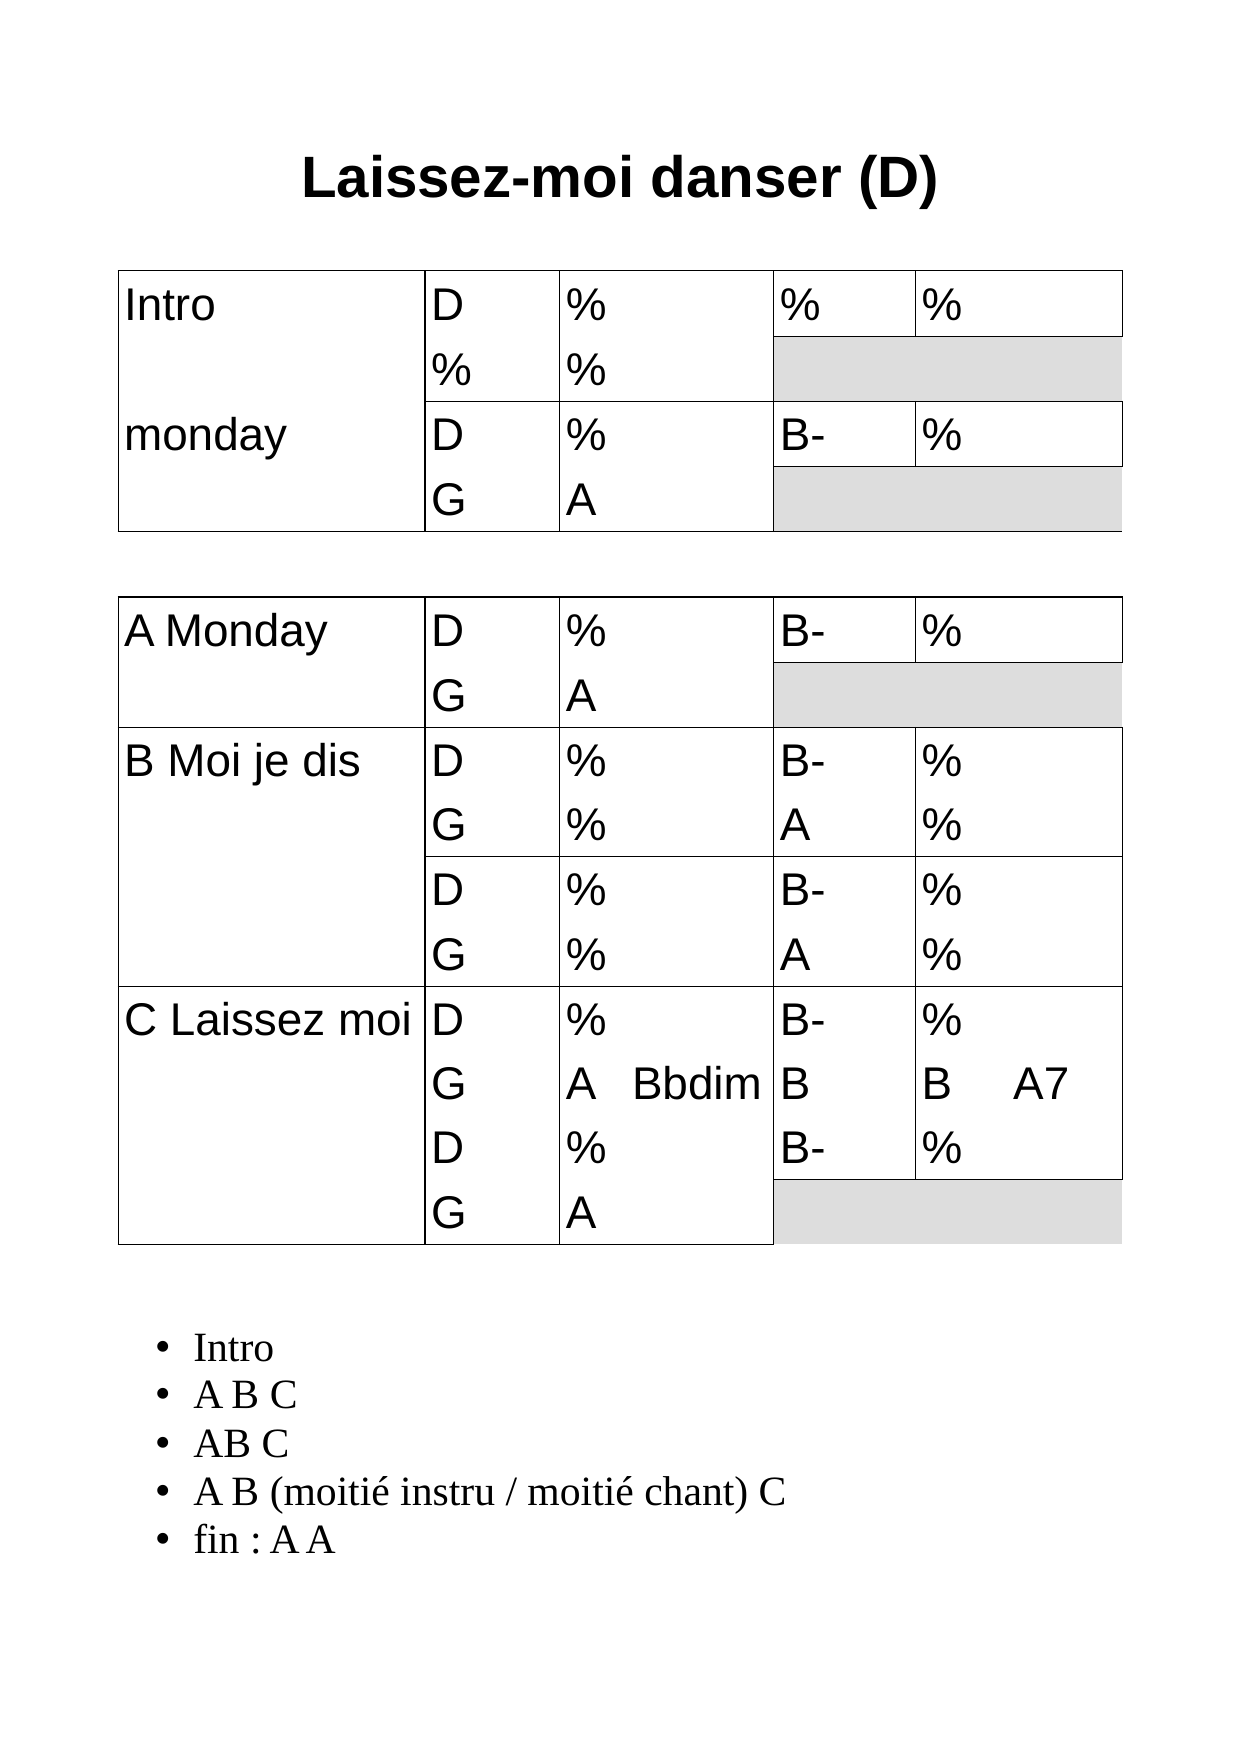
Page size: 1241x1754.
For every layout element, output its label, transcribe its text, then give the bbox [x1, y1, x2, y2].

table_cell % [560, 857, 773, 921]
table_cell [774, 467, 916, 531]
table_cell [774, 1180, 916, 1244]
table_cell % [560, 921, 773, 986]
table_cell [119, 1179, 424, 1244]
list AB C [156, 1418, 1122, 1466]
table_cell % [916, 921, 1122, 986]
table_cell B A7 [916, 1051, 1122, 1115]
table_cell G [426, 1179, 559, 1244]
table_cell [916, 532, 1122, 596]
table_cell B- [774, 857, 915, 921]
table_cell B- [774, 402, 915, 466]
title Laissez-moi danser (D) [118, 143, 1122, 210]
table_cell D [426, 857, 559, 921]
table_cell G [426, 921, 559, 986]
table_cell [560, 532, 774, 596]
list Intro [156, 1322, 1122, 1370]
list A B (moitié instru / moitié chant) C [156, 1466, 1122, 1514]
table_header % [560, 271, 773, 336]
table_cell G [426, 466, 559, 531]
table_cell % [560, 1115, 773, 1179]
table_cell [774, 532, 916, 596]
table_cell [774, 337, 916, 401]
table_cell A [560, 662, 773, 727]
table_cell B- [774, 1115, 915, 1179]
table_cell [916, 337, 1122, 401]
table_cell % [916, 987, 1122, 1051]
table_cell [119, 921, 424, 986]
table_cell [119, 662, 424, 727]
table_cell % [916, 1115, 1122, 1179]
table_cell [119, 1115, 424, 1179]
table_cell D [426, 402, 559, 466]
table_cell [425, 532, 560, 596]
table_cell B- [774, 728, 915, 792]
list fin : A A [156, 1514, 1122, 1562]
table_cell D [426, 728, 559, 792]
table_cell [119, 792, 424, 856]
table_cell C Laissez moi [119, 987, 424, 1051]
table_cell B [774, 1051, 915, 1115]
list A B C [156, 1370, 1122, 1418]
table_cell % [916, 792, 1122, 856]
table_cell % [916, 402, 1122, 466]
table_header % [774, 271, 915, 336]
table_cell G [426, 1051, 559, 1115]
table_header D [426, 271, 559, 336]
table_cell [916, 467, 1122, 531]
table_cell B- [774, 598, 915, 662]
table_header Intro [119, 271, 424, 336]
table_cell % [560, 336, 773, 401]
table_cell D [426, 1115, 559, 1179]
table_cell % [560, 598, 773, 662]
table_cell A [774, 792, 915, 856]
table_cell % [916, 598, 1122, 662]
table_cell G [426, 662, 559, 727]
table_cell [774, 663, 916, 727]
table_cell % [560, 987, 773, 1051]
table_cell B- [774, 987, 915, 1051]
table_cell [916, 663, 1122, 727]
table_cell G [426, 792, 559, 856]
table_cell % [916, 857, 1122, 921]
table_cell [119, 336, 424, 401]
table_cell A [774, 921, 915, 986]
table_cell % [560, 728, 773, 792]
table_cell A [560, 466, 773, 531]
table_cell A Bbdim [560, 1051, 773, 1115]
table_cell D [426, 987, 559, 1051]
table_cell % [426, 336, 559, 401]
table_cell [118, 532, 425, 596]
table_cell [119, 1051, 424, 1115]
table_cell monday [119, 401, 424, 466]
table_cell % [560, 402, 773, 466]
table_cell % [916, 728, 1122, 792]
table_cell A Monday [119, 598, 424, 662]
table_header % [916, 271, 1122, 336]
table_cell D [426, 598, 559, 662]
table_cell [119, 466, 424, 531]
table_cell [119, 856, 424, 921]
table_cell B Moi je dis [119, 728, 424, 792]
table_cell % [560, 792, 773, 856]
table_cell A [560, 1179, 773, 1244]
table_cell [916, 1180, 1122, 1244]
